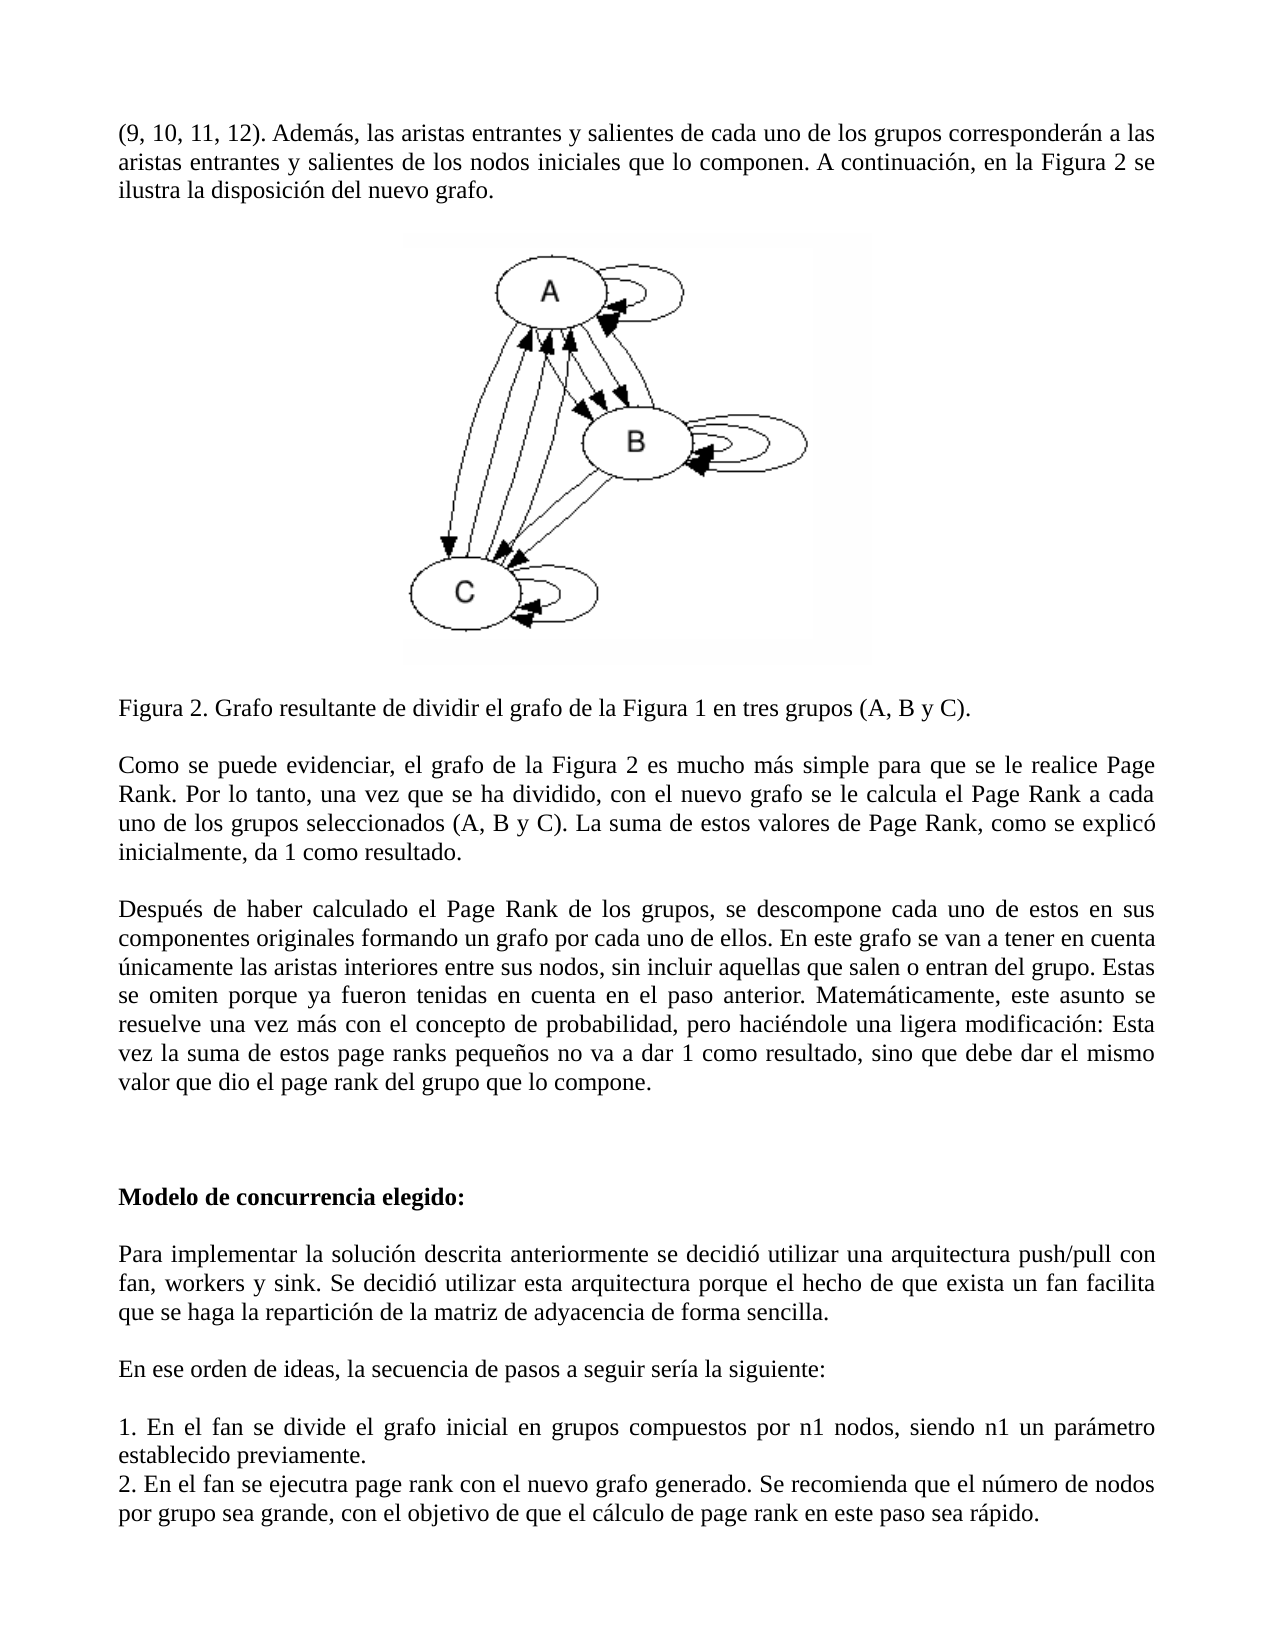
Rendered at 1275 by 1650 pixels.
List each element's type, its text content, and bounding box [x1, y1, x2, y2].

text Modelo de concurrencia elegido: [118, 1182, 1157, 1211]
text En ese orden de ideas, la secuencia de pasos a seguir sería la siguiente: [118, 1354, 1157, 1383]
text Figura 2. Grafo resultante de dividir el grafo de la Figura 1 en tres grupos (A, B y C). [118, 693, 1157, 722]
text 2. En el fan se ejecutra page rank con el nuevo grafo generado. Se recomienda que el número de nodos por grupo sea grande, con el objetivo de que el cálculo de page rank en este paso sea rápido. [118, 1469, 1157, 1527]
picture [403, 233, 872, 665]
text Para implementar la solución descrita anteriormente se decidió utilizar una arquitectura push/pull con fan, workers y sink. Se decidió utilizar esta arquitectura porque el hecho de que exista un fan facilita que se haga la repartición de la matriz de adyacencia de forma sencilla. [118, 1239, 1157, 1326]
text Después de haber calculado el Page Rank de los grupos, se descompone cada uno de estos en sus componentes originales formando un grafo por cada uno de ellos. En este grafo se van a tener en cuenta únicamente las aristas interiores entre sus nodos, sin incluir aquellas que salen o entran del grupo. Estas se omiten porque ya fueron tenidas en cuenta en el paso anterior. Matemáticamente, este asunto se resuelve una vez más con el concepto de probabilidad, pero haciéndole una ligera modificación: Esta vez la suma de estos page ranks pequeños no va a dar 1 como resultado, sino que debe dar el mismo valor que dio el page rank del grupo que lo compone. [118, 894, 1157, 1096]
text Como se puede evidenciar, el grafo de la Figura 2 es mucho más simple para que se le realice Page Rank. Por lo tanto, una vez que se ha dividido, con el nuevo grafo se le calcula el Page Rank a cada uno de los grupos seleccionados (A, B y C). La suma de estos valores de Page Rank, como se explicó inicialmente, da 1 como resultado. [118, 751, 1157, 866]
text (9, 10, 11, 12). Además, las aristas entrantes y salientes de cada uno de los grupos corresponderán a las aristas entrantes y salientes de los nodos iniciales que lo componen. A continuación, en la Figura 2 se ilustra la disposición del nuevo grafo. [118, 118, 1157, 204]
text 1. En el fan se divide el grafo inicial en grupos compuestos por n1 nodos, siendo n1 un parámetro establecido previamente. [118, 1412, 1157, 1469]
